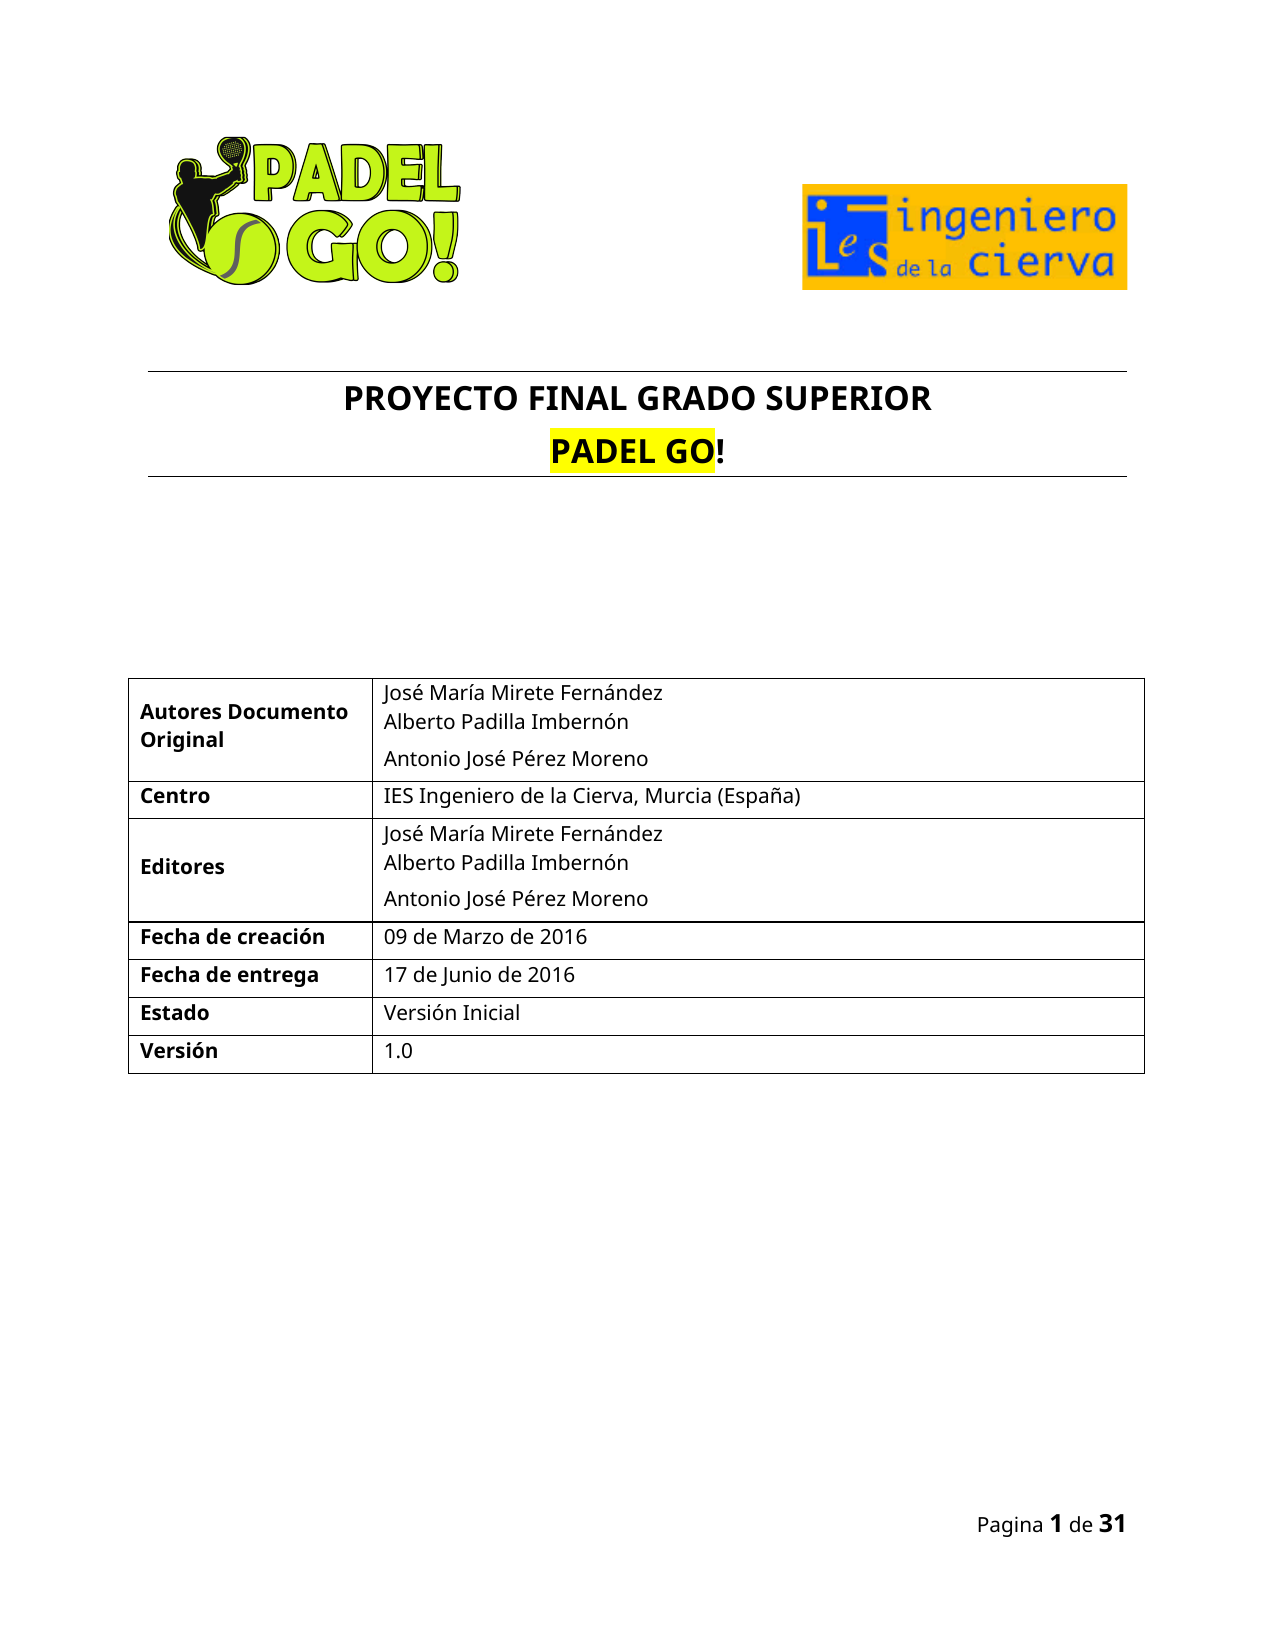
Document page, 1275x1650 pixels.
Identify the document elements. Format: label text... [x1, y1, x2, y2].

text PADEL GO! [148, 425, 1127, 476]
table_header José María Mirete Fernández Alberto Padilla Imbernón Antonio José Pérez Moreno [373, 679, 1144, 781]
table_cell Estado [129, 998, 372, 1035]
table_cell Centro [129, 782, 372, 818]
table_cell Fecha de entrega [129, 960, 372, 997]
text PROYECTO FINAL GRADO SUPERIOR [148, 372, 1127, 420]
table_cell Versión Inicial [373, 998, 1144, 1035]
table_cell 09 de Marzo de 2016 [373, 923, 1144, 959]
picture [169, 131, 469, 290]
table_cell 17 de Junio de 2016 [373, 960, 1144, 997]
table_header Autores Documento Original [129, 679, 372, 781]
table_cell Editores [129, 819, 372, 921]
table_cell 1.0 [373, 1036, 1144, 1073]
table_cell Fecha de creación [129, 923, 372, 959]
picture [802, 184, 1128, 290]
table_cell José María Mirete Fernández Alberto Padilla Imbernón Antonio José Pérez Moreno [373, 819, 1144, 921]
table_cell IES Ingeniero de la Cierva, Murcia (España) [373, 782, 1144, 818]
text Ciclo de Desarrollo de Aplicaciones Web [148, 485, 1127, 530]
table_cell Versión [129, 1036, 372, 1073]
